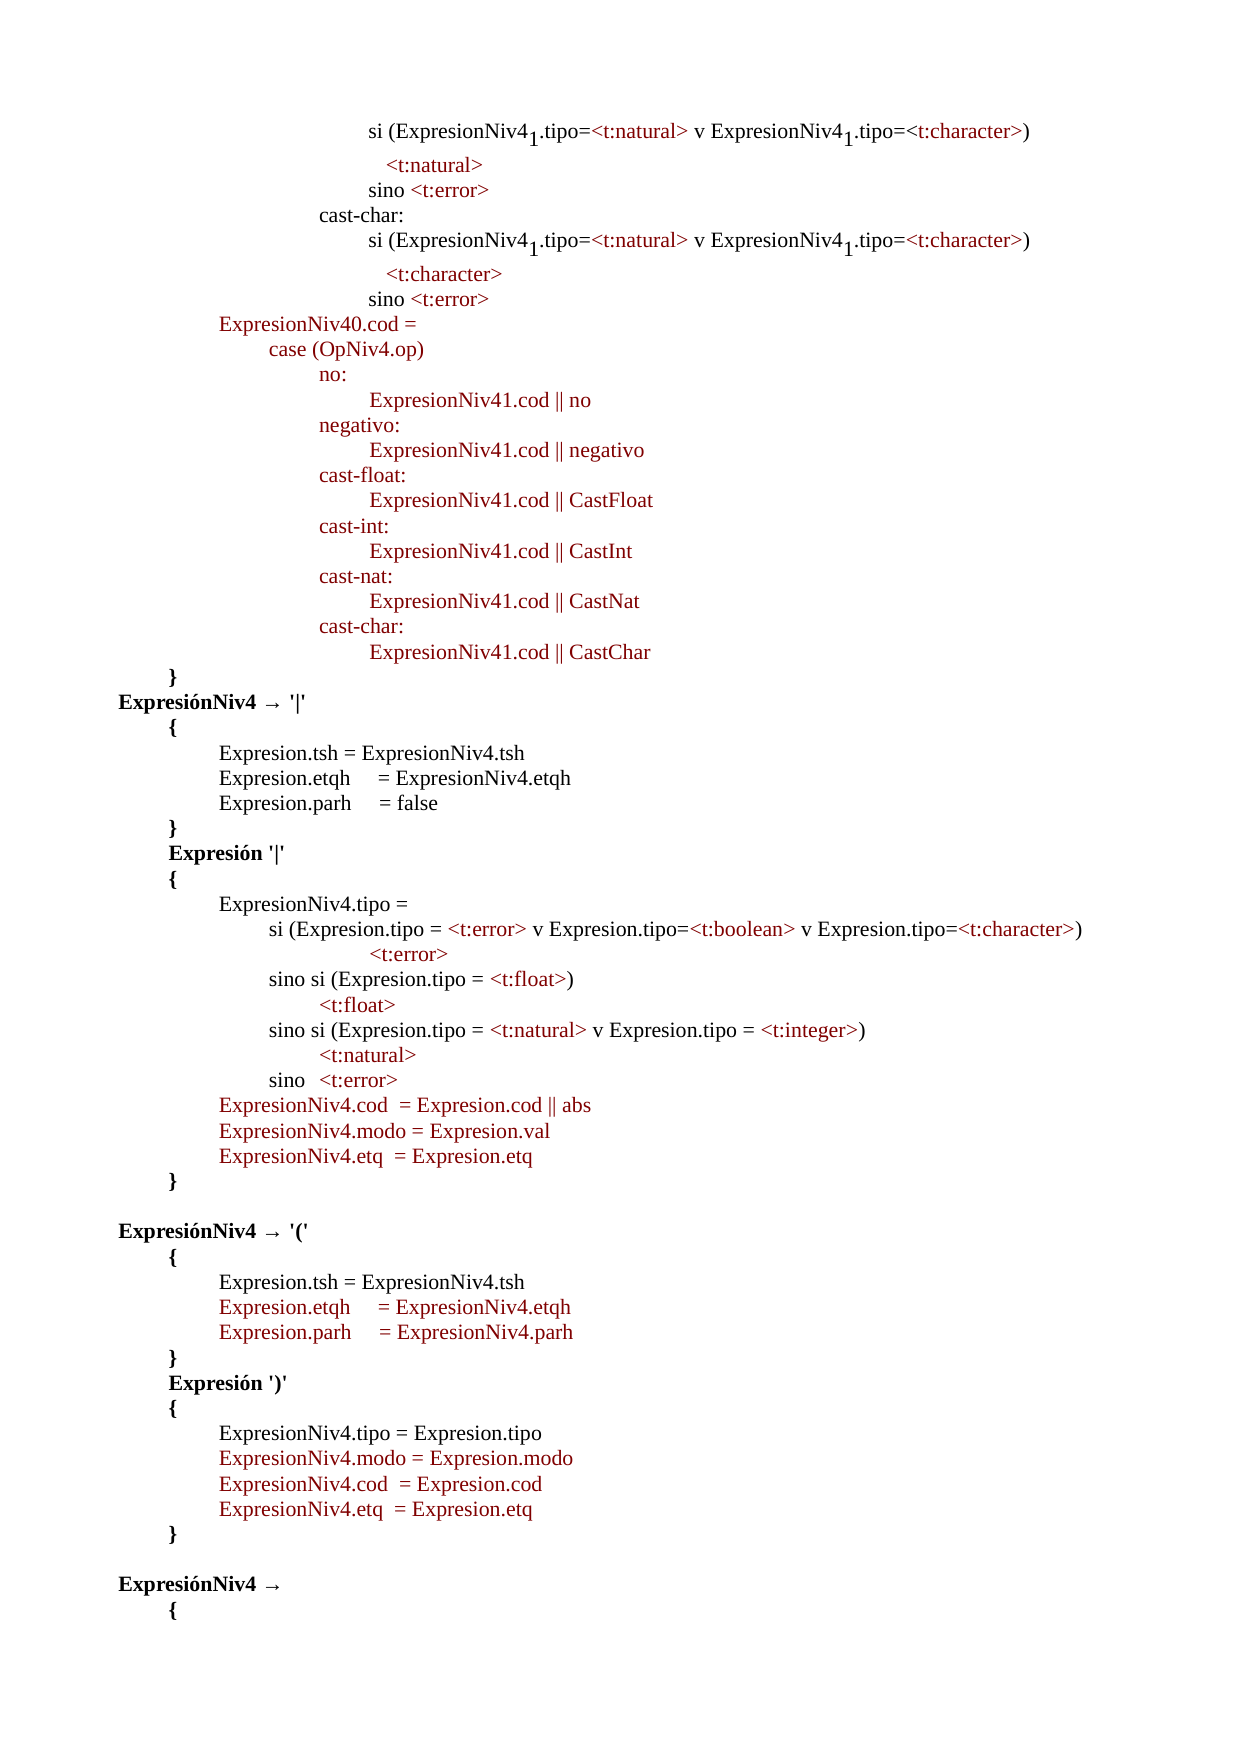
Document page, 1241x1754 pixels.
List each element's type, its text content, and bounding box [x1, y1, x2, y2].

text Expresion.tsh = ExpresionNiv4.tsh [168, 1269, 1122, 1294]
text ExpresionNiv4.modo = Expresion.val [118, 1118, 1122, 1143]
text sino si (Expresion.tipo = <t:float>) [118, 966, 1122, 992]
text } [168, 1521, 1122, 1546]
text { [168, 714, 1122, 739]
text ExpresionNiv4.etq = Expresion.etq [118, 1143, 1122, 1168]
text cast-char: [118, 613, 1122, 639]
text <t:error> [118, 941, 1122, 966]
text ExpresionNiv4.cod = Expresion.cod || abs [118, 1092, 1122, 1118]
text ExpresionNiv41.cod || CastInt [118, 538, 1122, 563]
text si (ExpresionNiv41.tipo=<t:natural> v ExpresionNiv41.tipo=<t:character>) [118, 118, 1122, 152]
text <t:float> [118, 992, 1122, 1017]
text Expresión ')' [168, 1370, 1122, 1395]
text Expresion.parh = ExpresionNiv4.parh [168, 1319, 1122, 1344]
text case (OpNiv4.op) [118, 336, 1122, 361]
text ExpresiónNiv4 → '|' [118, 689, 1122, 714]
text ExpresionNiv40.cod = [118, 311, 1122, 336]
text ExpresionNiv4.modo = Expresion.modo [168, 1445, 1122, 1471]
text sino <t:error> [118, 1067, 1122, 1092]
text ExpresiónNiv4 → '(' [118, 1218, 1122, 1244]
text <t:natural> [118, 1042, 1122, 1067]
text <t:character> [118, 261, 1122, 286]
text no: [118, 361, 1122, 387]
text cast-char: [118, 202, 1122, 227]
text Expresion.parh = false [168, 790, 1122, 815]
text ExpresionNiv41.cod || CastFloat [118, 487, 1122, 513]
text ExpresiónNiv4 → [118, 1571, 1122, 1597]
text ExpresionNiv4.tipo = [118, 891, 1122, 916]
text ExpresionNiv4.tipo = Expresion.tipo [118, 1420, 1122, 1445]
text } [168, 815, 1122, 840]
text ExpresionNiv4.etq = Expresion.etq [168, 1496, 1122, 1521]
text cast-float: [118, 462, 1122, 487]
text cast-int: [118, 513, 1122, 538]
text { [168, 1395, 1122, 1420]
text ExpresionNiv41.cod || CastChar [118, 639, 1122, 664]
text { [168, 1597, 1122, 1622]
text cast-nat: [118, 563, 1122, 588]
text { [168, 866, 1122, 891]
text ExpresionNiv41.cod || negativo [118, 437, 1122, 462]
text ExpresionNiv41.cod || no [118, 387, 1122, 412]
text negativo: [118, 412, 1122, 437]
text si (Expresion.tipo = <t:error> v Expresion.tipo=<t:boolean> v Expresion.tipo=<t:character>) [118, 916, 1122, 941]
text ExpresionNiv4.cod = Expresion.cod [168, 1471, 1122, 1496]
text } [168, 1344, 1122, 1370]
text sino si (Expresion.tipo = <t:natural> v Expresion.tipo = <t:integer>) [118, 1017, 1122, 1042]
text Expresion.etqh = ExpresionNiv4.etqh [168, 1294, 1122, 1319]
text ExpresionNiv41.cod || CastNat [118, 588, 1122, 613]
text } [168, 664, 1122, 689]
text sino <t:error> [118, 286, 1122, 311]
text si (ExpresionNiv41.tipo=<t:natural> v ExpresionNiv41.tipo=<t:character>) [118, 227, 1122, 261]
text Expresion.tsh = ExpresionNiv4.tsh [168, 739, 1122, 765]
text { [168, 1244, 1122, 1269]
text Expresión '|' [168, 840, 1122, 866]
text sino <t:error> [118, 177, 1122, 202]
text } [168, 1168, 1122, 1193]
text Expresion.etqh = ExpresionNiv4.etqh [168, 765, 1122, 790]
text <t:natural> [118, 152, 1122, 177]
